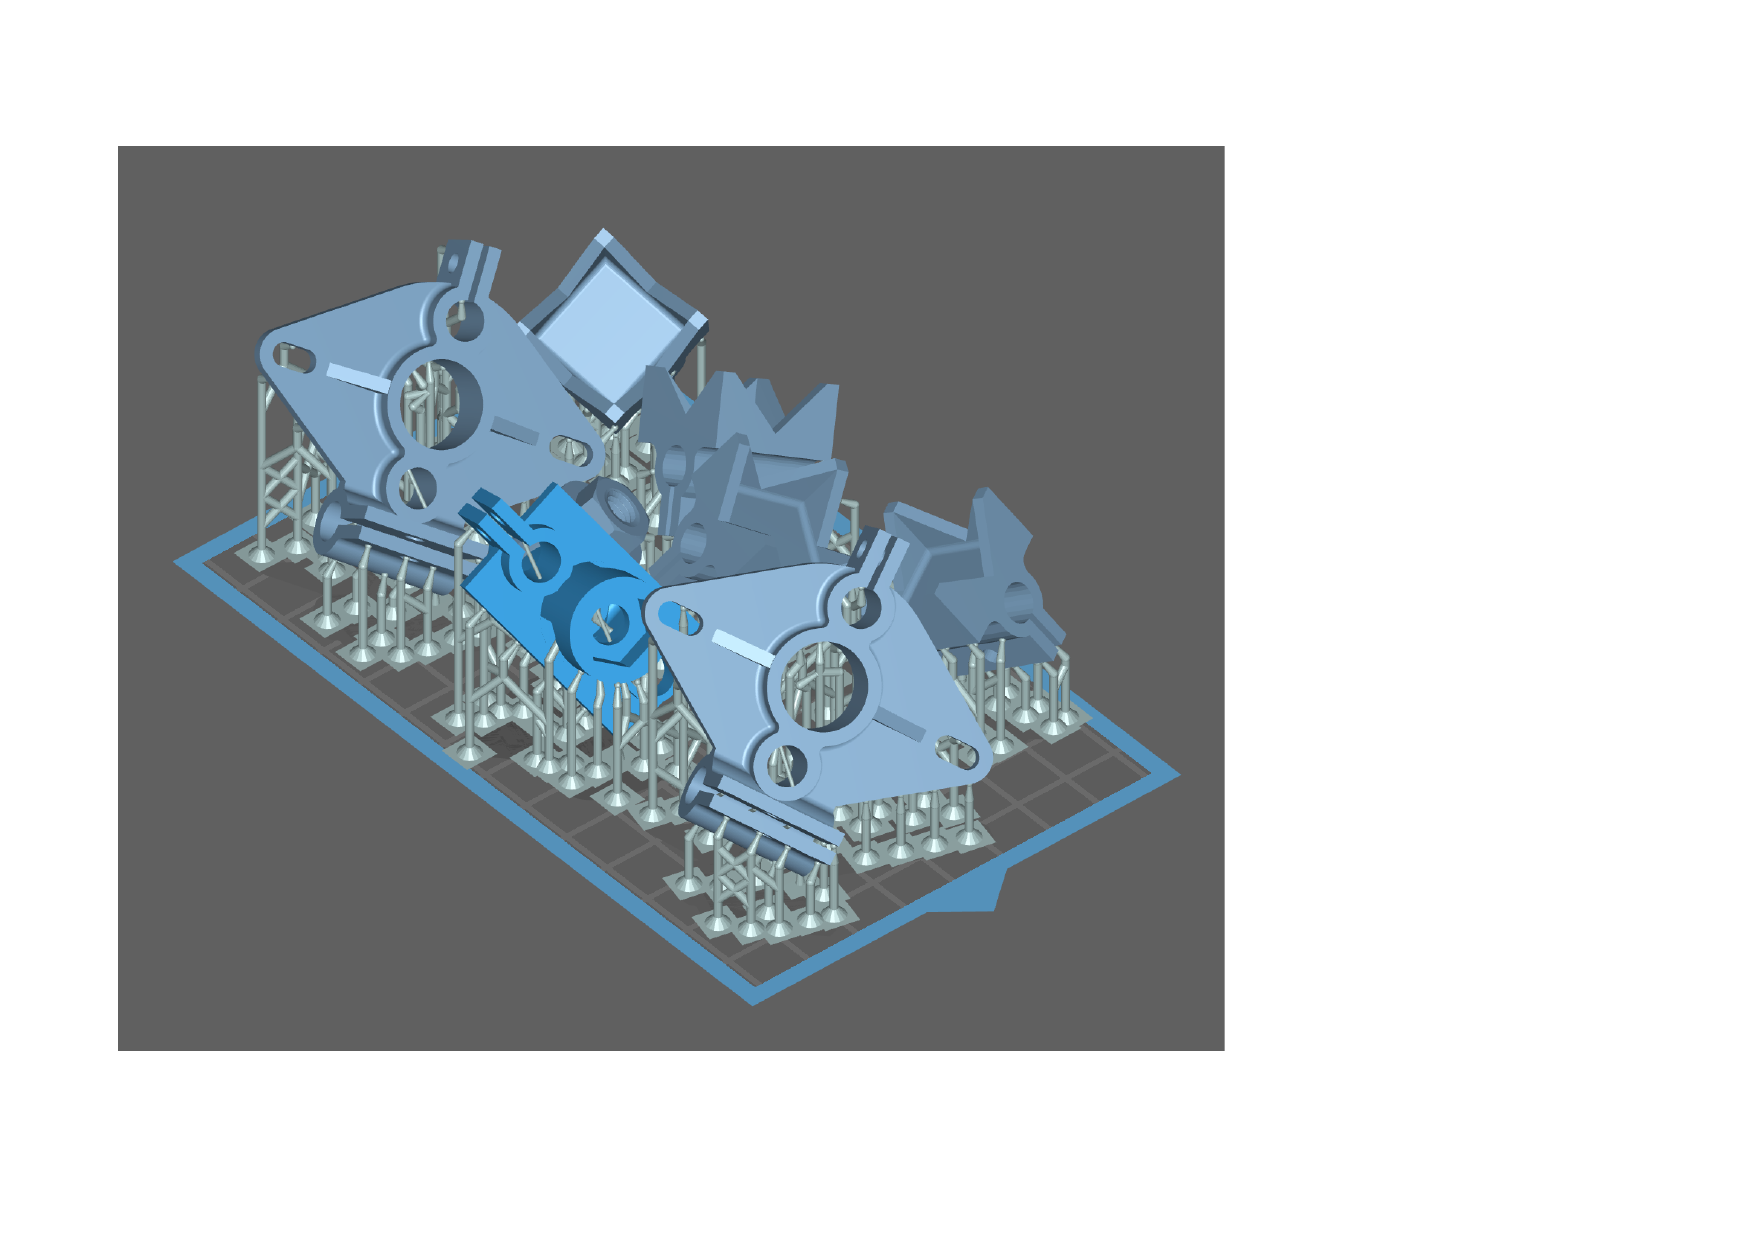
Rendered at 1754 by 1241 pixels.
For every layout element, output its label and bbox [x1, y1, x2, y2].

picture [118, 146, 1225, 1051]
